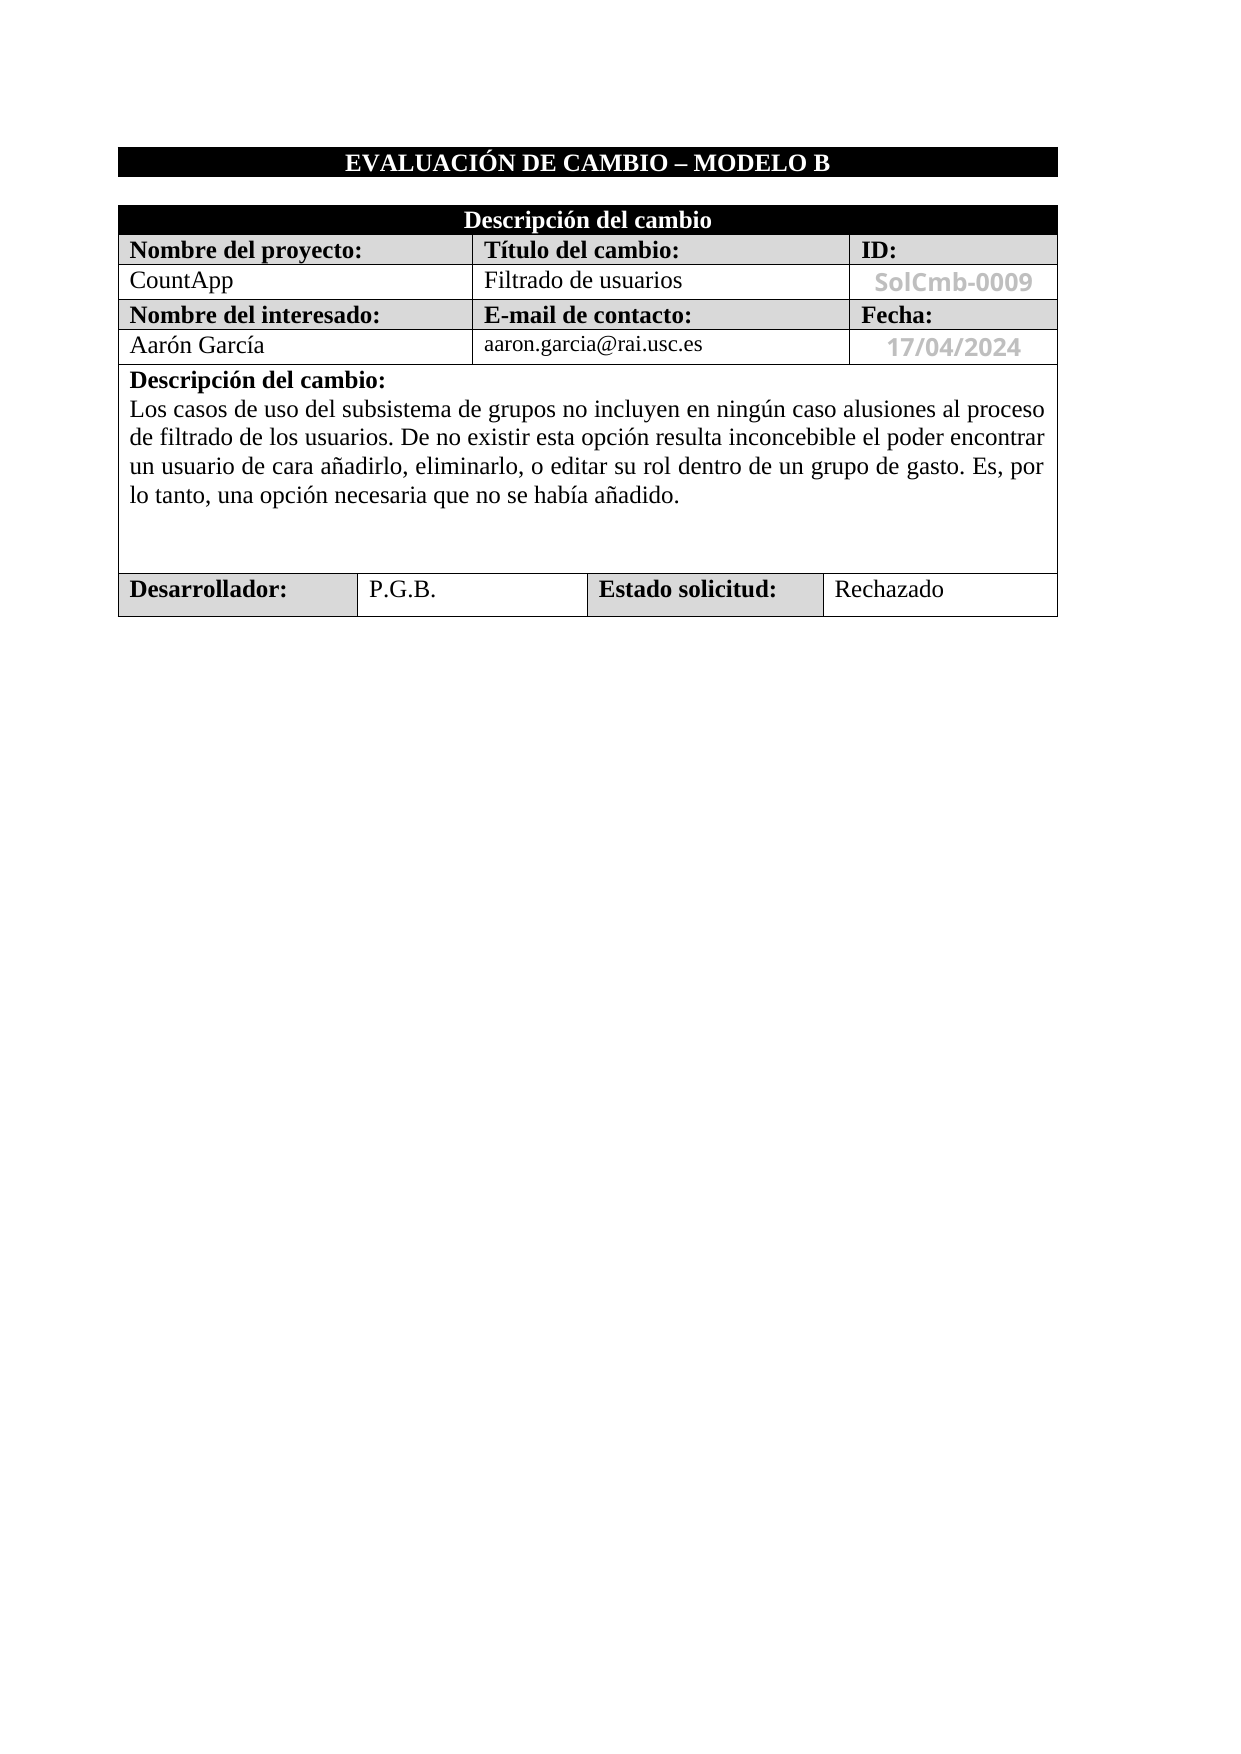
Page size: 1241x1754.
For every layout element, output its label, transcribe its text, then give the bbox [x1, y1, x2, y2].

table_cell Estado solicitud: [588, 574, 823, 616]
table_cell ID: [850, 235, 1057, 264]
table_cell Desarrollador: [119, 574, 357, 616]
table_cell Título del cambio: [473, 235, 849, 264]
table_cell Nombre del interesado: [119, 300, 472, 329]
table_cell Rechazado [824, 574, 1057, 616]
table_header EVALUACIÓN DE CAMBIO – MODELO B [119, 148, 1057, 177]
table_cell aaron.garcia@rai.usc.es [473, 330, 849, 364]
table_cell Nombre del proyecto: [119, 235, 472, 264]
table_cell CountApp [119, 265, 472, 299]
table_cell Filtrado de usuarios [473, 265, 849, 299]
table_cell Descripción del cambio: Los casos de uso del subsistema de grupos no incluyen en ningún caso alusiones al proceso de filtrado de los usuarios. De no existir esta opción resulta inconcebible el poder encontrar un usuario de cara añadirlo, eliminarlo, o editar su rol dentro de un grupo de gasto. Es, por lo tanto, una opción necesaria que no se había añadido. [119, 365, 1057, 573]
table_cell P.G.B. [358, 574, 587, 616]
table_cell Aarón García [119, 330, 472, 364]
table_cell SolCmb-0009 [850, 265, 1057, 299]
table_cell [118, 177, 1057, 205]
table_cell E-mail de contacto: [473, 300, 849, 329]
table_cell Descripción del cambio [119, 205, 1057, 234]
table_cell Fecha: [850, 300, 1057, 329]
table_cell 17/04/2024 [850, 330, 1057, 364]
